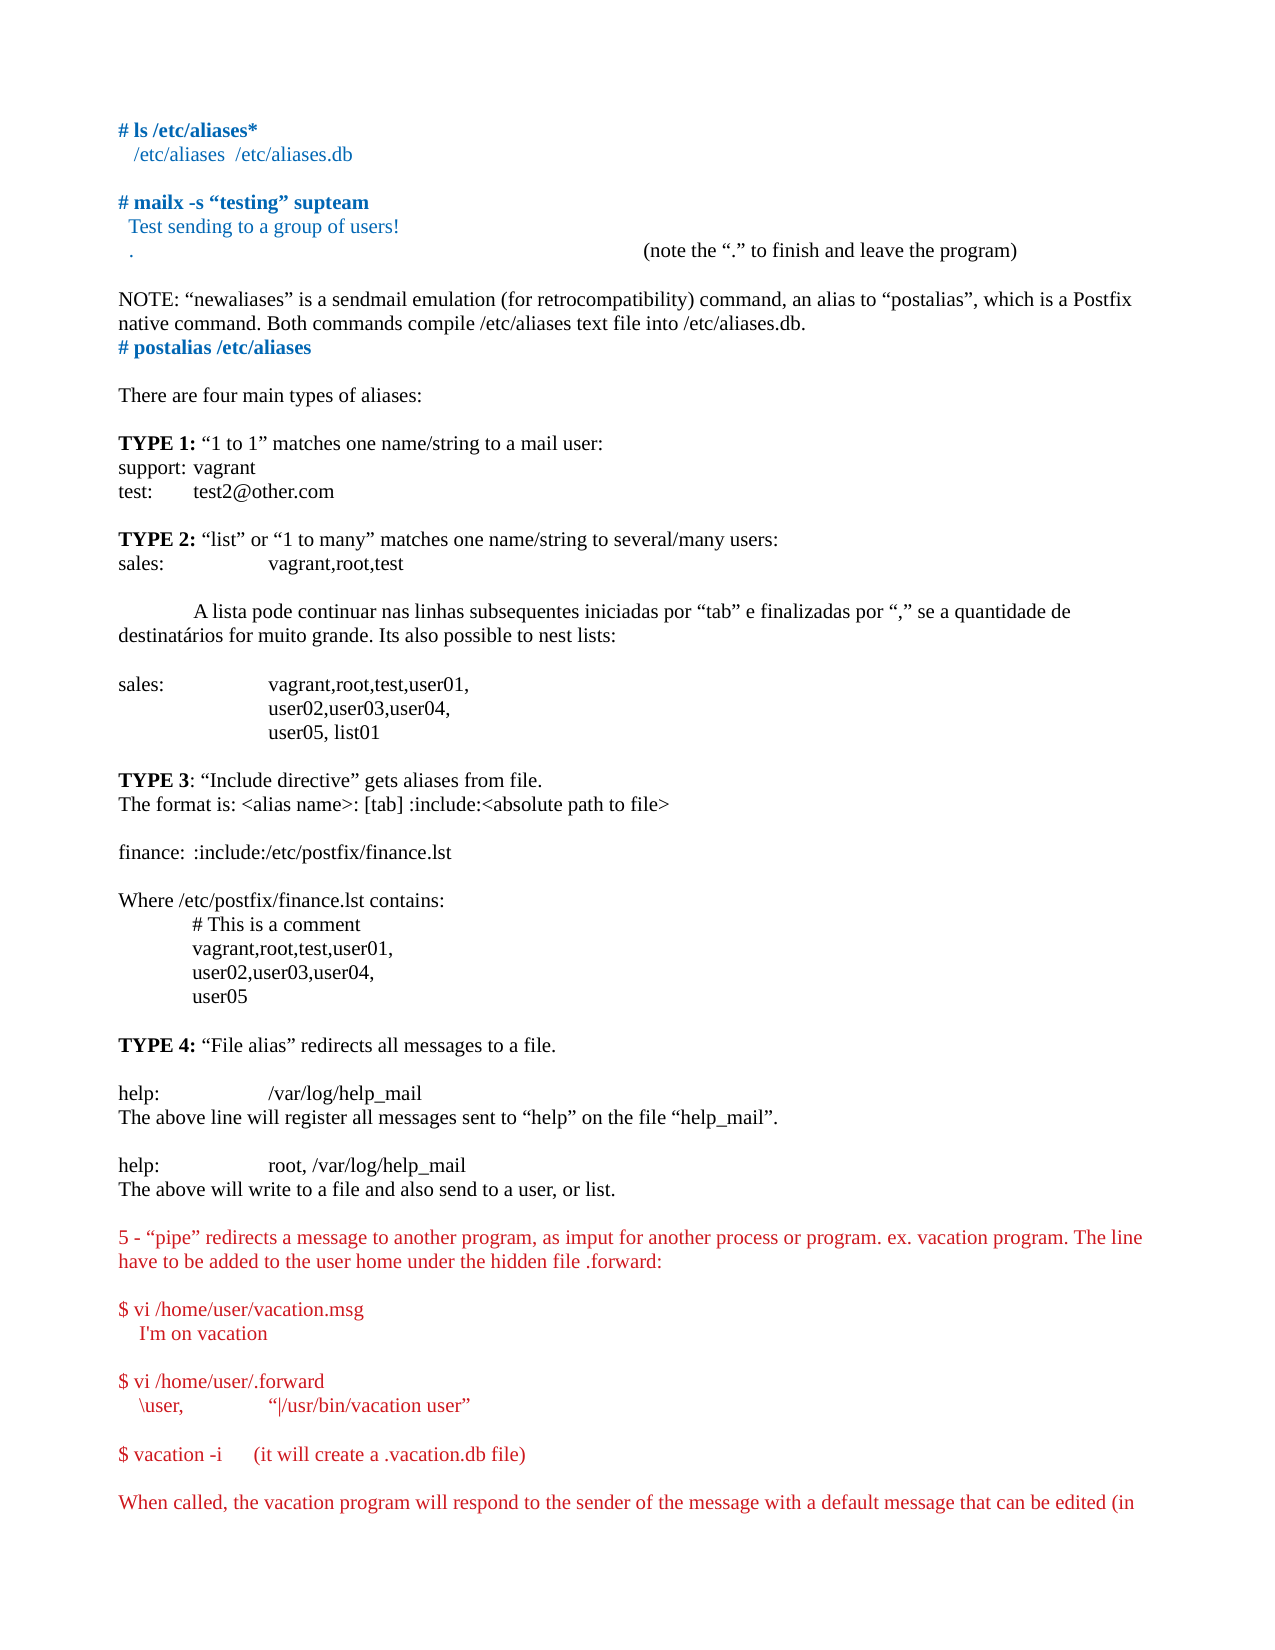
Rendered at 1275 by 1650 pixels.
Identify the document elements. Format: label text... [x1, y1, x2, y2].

text . (note the “.” to finish and leave the program) [118, 238, 1157, 262]
text sales: vagrant,root,test,user01, [118, 672, 1157, 696]
text 5 - “pipe” redirects a message to another program, as imput for another process or program. ex. vacation program. The line have to be added to the user home under the hidden file .forward: [118, 1225, 1157, 1273]
text $ vi /home/user/.forward [118, 1369, 1157, 1393]
text There are four main types of aliases: [118, 383, 1157, 407]
text \user, “|/usr/bin/vacation user” [118, 1393, 1157, 1417]
text $ vacation -i (it will create a .vacation.db file) [118, 1442, 1157, 1466]
text test: test2@other.com [118, 479, 1157, 503]
text TYPE 2: “list” or “1 to many” matches one name/string to several/many users: [118, 527, 1157, 551]
text user05 [192, 984, 1157, 1008]
text The above line will register all messages sent to “help” on the file “help_mail”. [118, 1105, 1157, 1129]
text finance: :include:/etc/postfix/finance.lst [118, 840, 1157, 864]
text # ls /etc/aliases* [118, 118, 1157, 142]
text TYPE 1: “1 to 1” matches one name/string to a mail user: [118, 431, 1157, 455]
text Where /etc/postfix/finance.lst contains: [118, 888, 1157, 912]
text When called, the vacation program will respond to the sender of the message with a default message that can be edited (in [118, 1490, 1157, 1514]
text user02,user03,user04, [118, 696, 1157, 720]
text The above will write to a file and also send to a user, or list. [118, 1177, 1157, 1201]
text $ vi /home/user/vacation.msg [118, 1297, 1157, 1321]
text The format is: <alias name>: [tab] :include:<absolute path to file> [118, 792, 1157, 816]
text A lista pode continuar nas linhas subsequentes iniciadas por “tab” e finalizadas por “,” se a quantidade de destinatários for muito grande. Its also possible to nest lists: [118, 599, 1157, 647]
text vagrant,root,test,user01, [192, 936, 1157, 960]
text sales: vagrant,root,test [118, 551, 1157, 575]
text support: vagrant [118, 455, 1157, 479]
text TYPE 3: “Include directive” gets aliases from file. [118, 768, 1157, 792]
text # postalias /etc/aliases [118, 335, 1157, 359]
text Test sending to a group of users! [118, 214, 1157, 238]
text # This is a comment [192, 912, 1157, 936]
text help: /var/log/help_mail [118, 1081, 1157, 1105]
text /etc/aliases /etc/aliases.db [118, 142, 1157, 166]
text I'm on vacation [118, 1321, 1157, 1345]
text # mailx -s “testing” supteam [118, 190, 1157, 214]
text user05, list01 [118, 720, 1157, 744]
text help: root, /var/log/help_mail [118, 1153, 1157, 1177]
text NOTE: “newaliases” is a sendmail emulation (for retrocompatibility) command, an alias to “postalias”, which is a Postfix native command. Both commands compile /etc/aliases text file into /etc/aliases.db. [118, 287, 1157, 335]
text user02,user03,user04, [192, 960, 1157, 984]
text TYPE 4: “File alias” redirects all messages to a file. [118, 1032, 1157, 1057]
